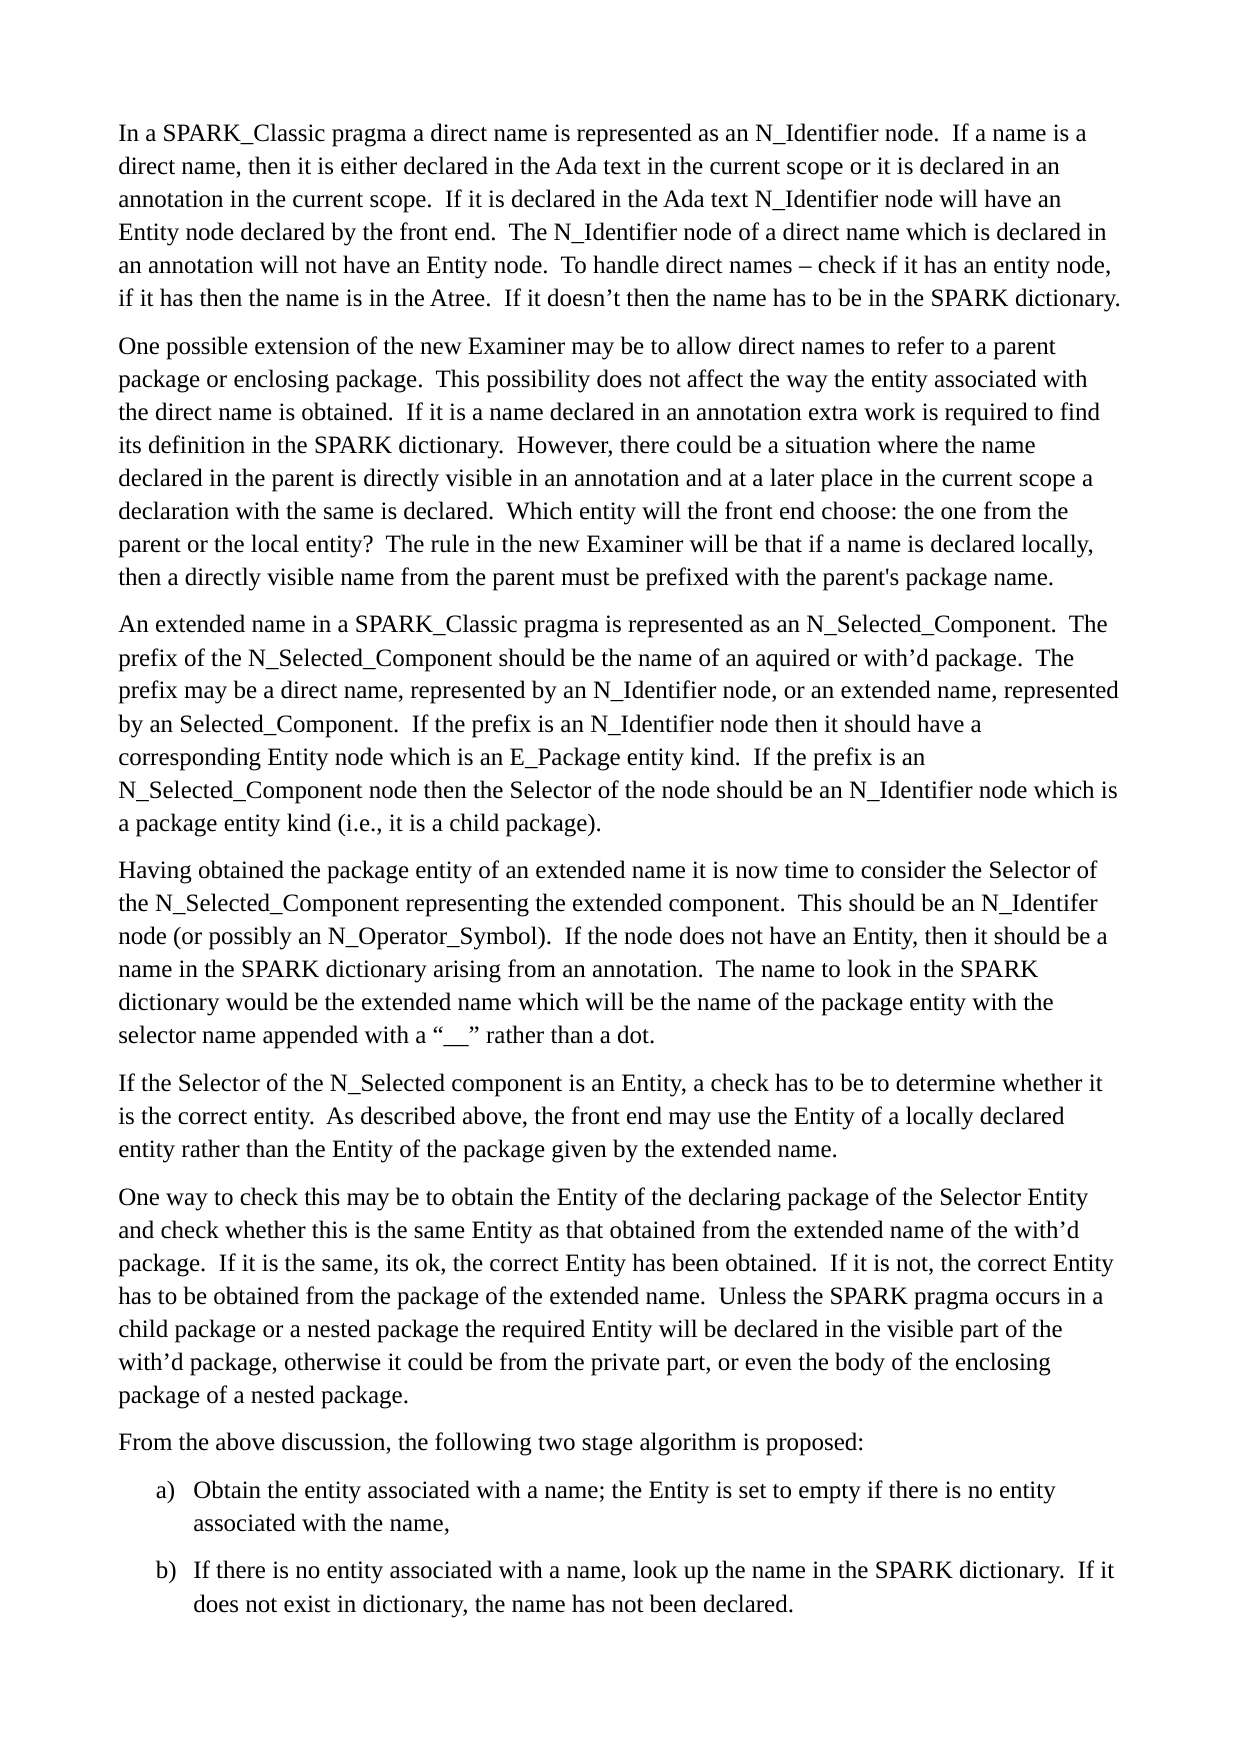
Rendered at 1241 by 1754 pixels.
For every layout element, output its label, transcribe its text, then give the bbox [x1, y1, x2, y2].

text An extended name in a SPARK_Classic pragma is represented as an N_Selected_Component. The prefix of the N_Selected_Component should be the name of an aquired or with’d package. The prefix may be a direct name, represented by an N_Identifier node, or an extended name, represented by an Selected_Component. If the prefix is an N_Identifier node then it should have a corresponding Entity node which is an E_Package entity kind. If the prefix is an N_Selected_Component node then the Selector of the node should be an N_Identifier node which is a package entity kind (i.e., it is a child package). [118, 609, 1122, 836]
text One way to check this may be to obtain the Entity of the declaring package of the Selector Entity and check whether this is the same Entity as that obtained from the extended name of the with’d package. If it is the same, its ok, the correct Entity has been obtained. If it is not, the correct Entity has to be obtained from the package of the extended name. Unless the SPARK pragma occurs in a child package or a nested package the required Entity will be declared in the visible part of the with’d package, otherwise it could be from the private part, or even the body of the enclosing package of a nested package. [118, 1182, 1122, 1408]
text One possible extension of the new Examiner may be to allow direct names to refer to a parent package or enclosing package. This possibility does not affect the way the entity associated with the direct name is obtained. If it is a name declared in an annotation extra work is required to find its definition in the SPARK dictionary. However, there could be a situation where the name declared in the parent is directly visible in an annotation and at a later place in the current scope a declaration with the same is declared. Which entity will the front end choose: the one from the parent or the local entity? The rule in the new Examiner will be that if a name is declared locally, then a directly visible name from the parent must be prefixed with the parent's package name. [118, 331, 1122, 591]
list Obtain the entity associated with a name; the Entity is set to empty if there is no entity associated with the name, [156, 1475, 1122, 1537]
list If there is no entity associated with a name, look up the name in the SPARK dictionary. If it does not exist in dictionary, the name has not been declared. [156, 1556, 1122, 1617]
text In a SPARK_Classic pragma a direct name is represented as an N_Identifier node. If a name is a direct name, then it is either declared in the Ada text in the current scope or it is declared in an annotation in the current scope. If it is declared in the Ada text N_Identifier node will have an Entity node declared by the front end. The N_Identifier node of a direct name which is declared in an annotation will not have an Entity node. To handle direct names – check if it has an entity node, if it has then the name is in the Atree. If it doesn’t then the name has to be in the SPARK dictionary. [118, 118, 1122, 312]
text Having obtained the package entity of an extended name it is now time to consider the Selector of the N_Selected_Component representing the extended component. This should be an N_Identifer node (or possibly an N_Operator_Symbol). If the node does not have an Entity, then it should be a name in the SPARK dictionary arising from an annotation. The name to look in the SPARK dictionary would be the extended name which will be the name of the package entity with the selector name appended with a “__” rather than a dot. [118, 855, 1122, 1049]
text From the above discussion, the following two stage algorithm is proposed: [118, 1427, 1122, 1456]
text If the Selector of the N_Selected component is an Entity, a check has to be to determine whether it is the correct entity. As described above, the front end may use the Entity of a locally declared entity rather than the Entity of the package given by the extended name. [118, 1068, 1122, 1163]
